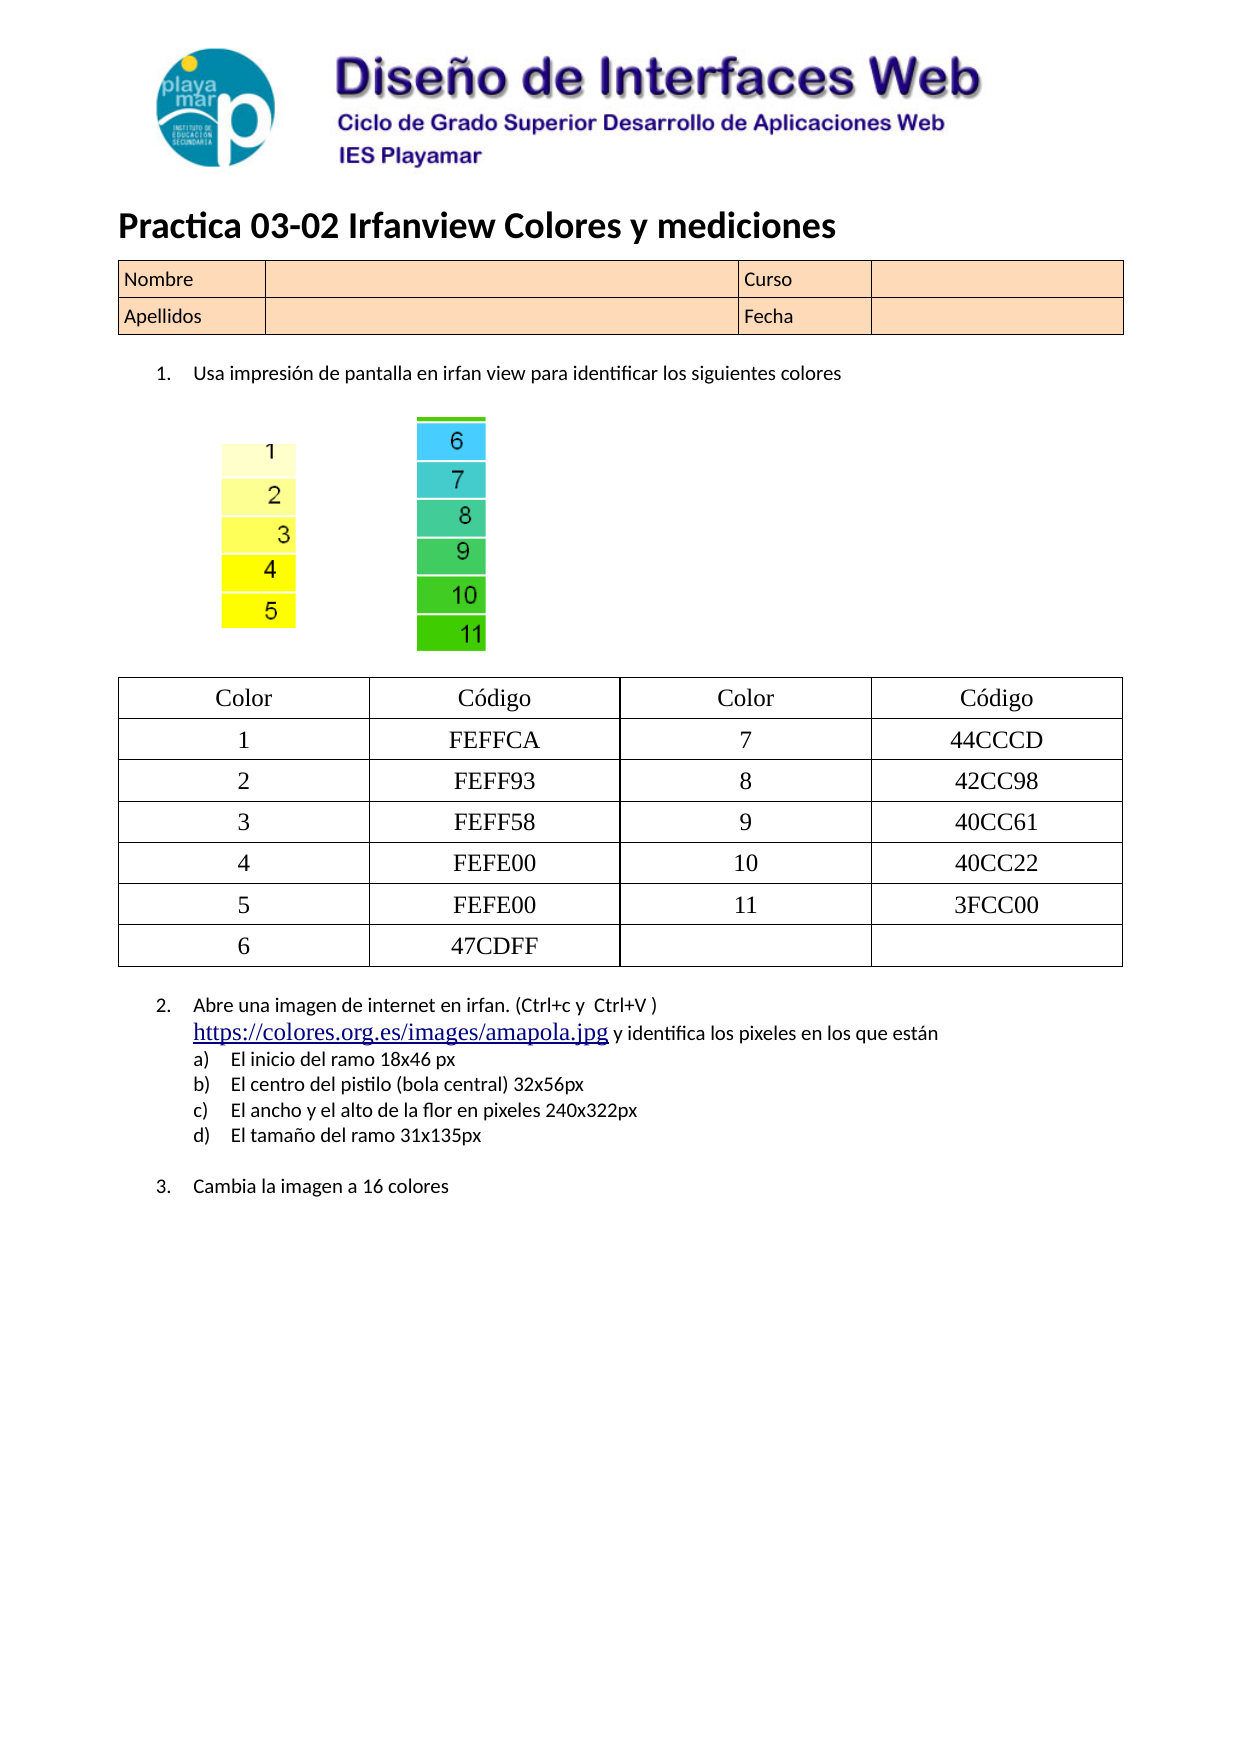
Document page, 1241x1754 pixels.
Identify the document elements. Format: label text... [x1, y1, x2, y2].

table_cell 10 [621, 843, 871, 883]
table_header [266, 261, 738, 297]
table_header Color [119, 678, 369, 718]
table_header Código [872, 678, 1122, 718]
list Usa impresión de pantalla en irfan view para identificar los siguientes colores [156, 360, 1122, 385]
table_cell [872, 925, 1122, 966]
table_cell [621, 925, 871, 966]
table_cell 4 [119, 843, 369, 883]
table_cell 42CC98 [872, 760, 1122, 801]
list Abre una imagen de internet en irfan. (Ctrl+c y Ctrl+V ) [156, 992, 1122, 1017]
table_cell FEFF93 [370, 760, 619, 801]
list https://colores.org.es/images/amapola.jpg y identifica los pixeles en los que están [156, 1017, 1122, 1046]
table_cell Fecha [739, 298, 871, 334]
list El centro del pistilo (bola central) 32x56px [193, 1072, 1122, 1097]
table_cell 1 [119, 719, 369, 759]
picture [221, 444, 296, 628]
table_cell [872, 298, 1123, 334]
table_cell 44CCCD [872, 719, 1122, 759]
table_cell 6 [119, 925, 369, 966]
table_cell FEFF58 [370, 802, 619, 842]
picture [118, 39, 1123, 174]
table_cell FEFE00 [370, 843, 619, 883]
table_header Curso [739, 261, 871, 297]
table_header [872, 261, 1123, 297]
table_cell 9 [621, 802, 871, 842]
list El inicio del ramo 18x46 px [193, 1046, 1122, 1072]
table_cell FEFE00 [370, 884, 619, 924]
list El tamaño del ramo 31x135px [193, 1122, 1122, 1148]
table_cell Apellidos [119, 298, 265, 334]
table_cell 40CC22 [872, 843, 1122, 883]
table_cell 40CC61 [872, 802, 1122, 842]
picture [417, 417, 486, 652]
table_cell 11 [621, 884, 871, 924]
table_cell 5 [119, 884, 369, 924]
table_header Color [621, 678, 871, 718]
subtitle Practica 03-02 Irfanview Colores y mediciones [118, 201, 1122, 248]
table_cell 2 [119, 760, 369, 801]
table_cell 7 [621, 719, 871, 759]
list El ancho y el alto de la flor en pixeles 240x322px [193, 1097, 1122, 1122]
table_cell 8 [621, 760, 871, 801]
table_cell 3FCC00 [872, 884, 1122, 924]
table_header Código [370, 678, 619, 718]
table_cell [266, 298, 738, 334]
table_cell 47CDFF [370, 925, 619, 966]
list Cambia la imagen a 16 colores [156, 1173, 1122, 1199]
table_cell FEFFCA [370, 719, 619, 759]
table_cell 3 [119, 802, 369, 842]
table_header Nombre [119, 261, 265, 297]
